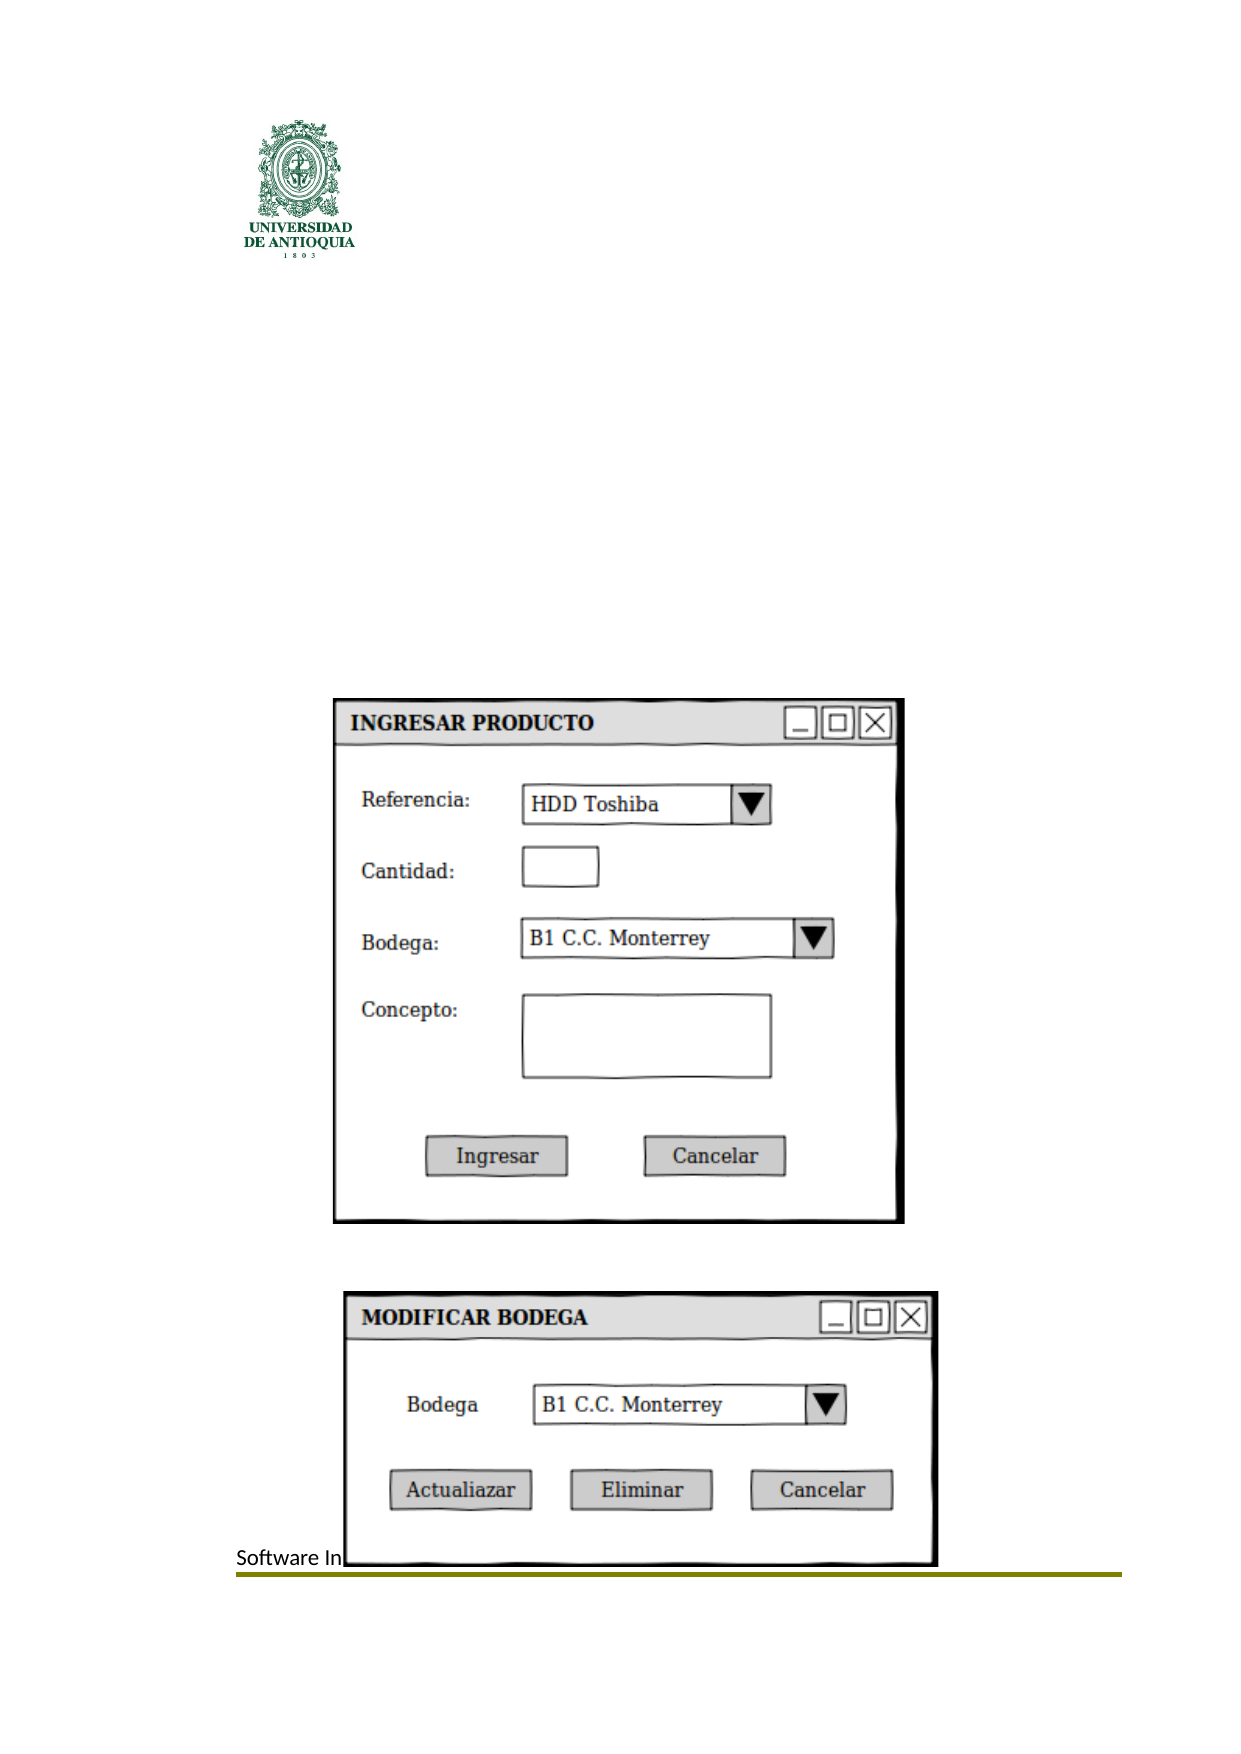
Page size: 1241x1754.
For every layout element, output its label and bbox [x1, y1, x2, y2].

picture [240, 117, 359, 258]
picture [332, 698, 905, 1224]
picture [343, 1291, 939, 1567]
